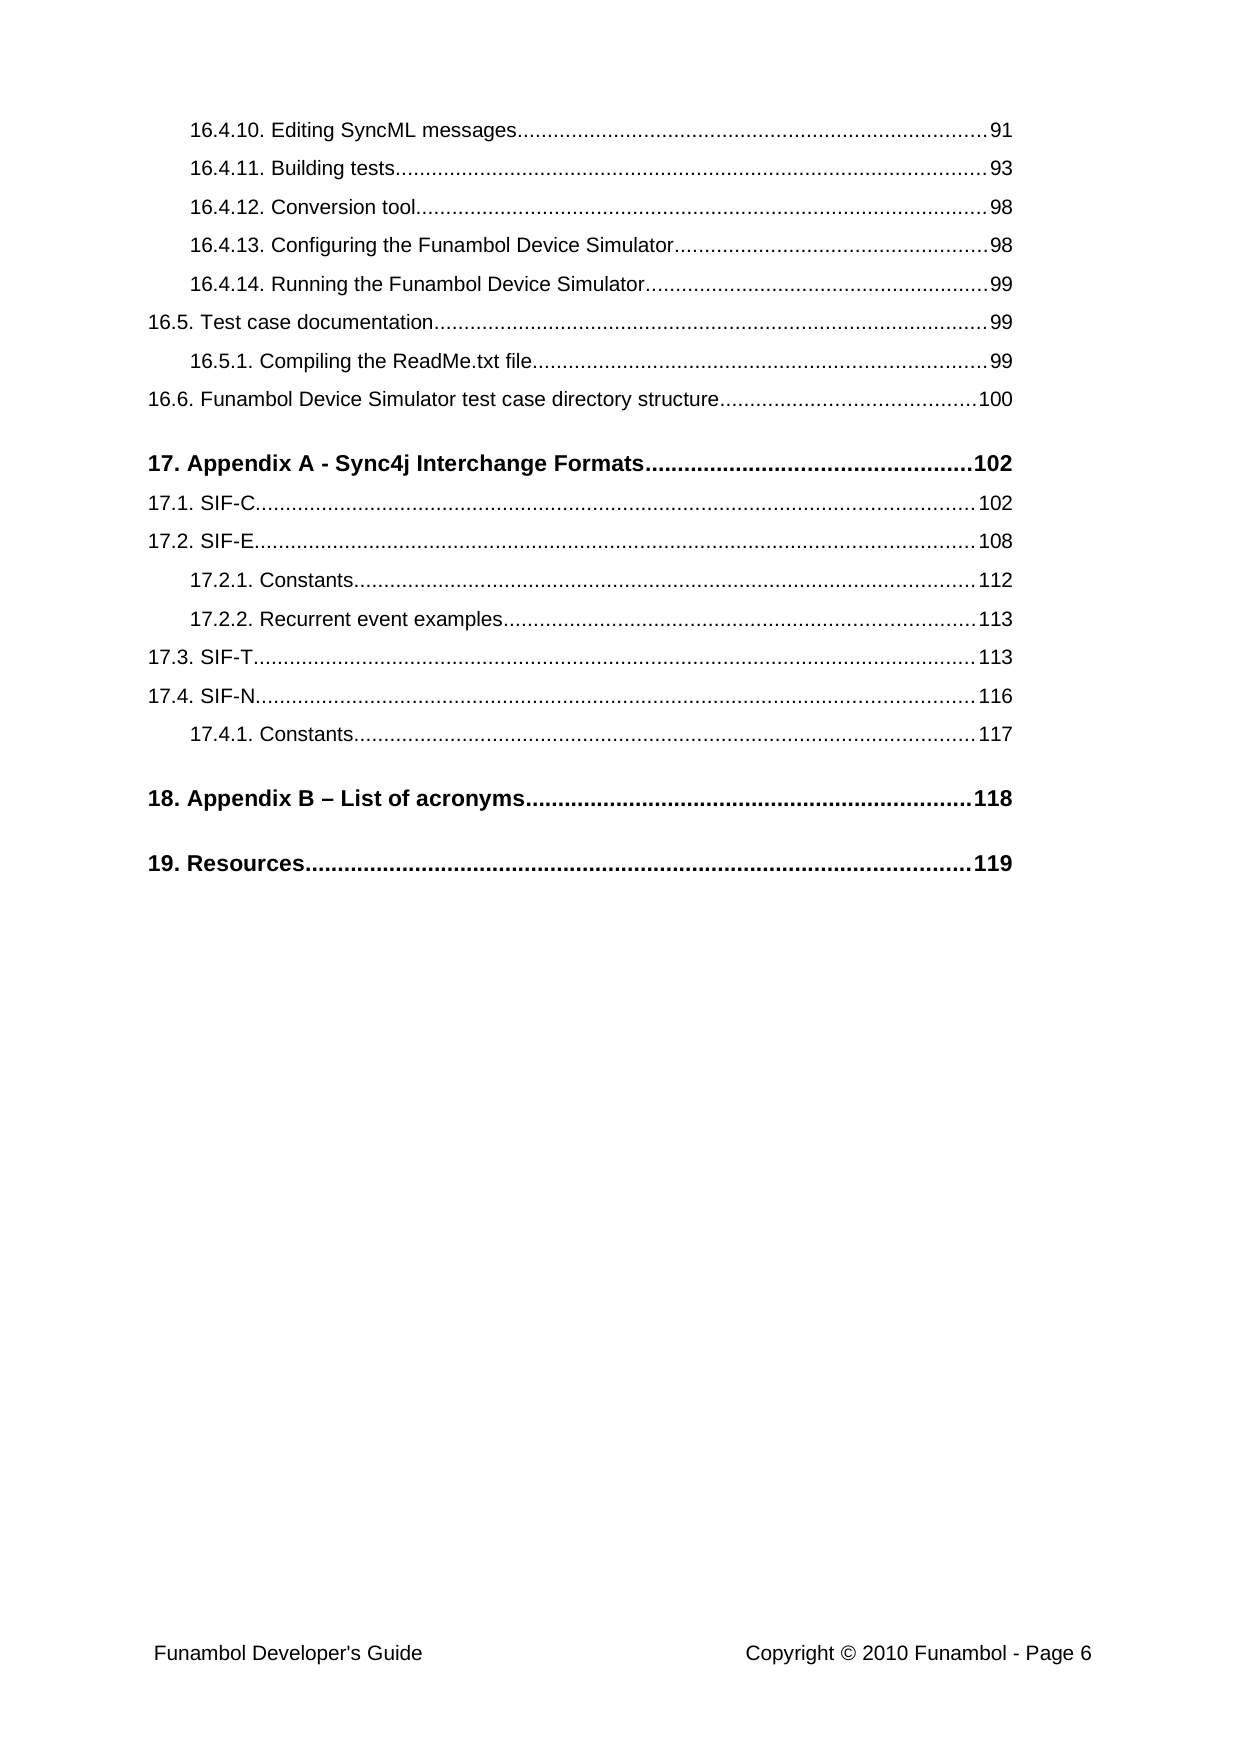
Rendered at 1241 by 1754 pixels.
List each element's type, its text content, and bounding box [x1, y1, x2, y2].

text 16.4.13. Configuring the Funambol Device Simulator 98 [189, 234, 1093, 257]
text 16.5. Test case documentation 99 [148, 311, 1093, 334]
text 16.4.12. Conversion tool 98 [189, 195, 1093, 219]
text 17.1. SIF-C 102 [148, 491, 1093, 515]
text 16.4.10. Editing SyncML messages 91 [189, 118, 1093, 142]
text 16.4.14. Running the Funambol Device Simulator 99 [189, 272, 1093, 296]
text 17.4. SIF-N 116 [148, 684, 1093, 708]
text 18. Appendix B – List of acronyms 118 [148, 785, 1093, 811]
text 16.6. Funambol Device Simulator test case directory structure 100 [148, 388, 1093, 411]
text 17.3. SIF-T 113 [148, 646, 1093, 669]
text 19. Resources 119 [148, 850, 1093, 876]
text 17.4.1. Constants 117 [189, 723, 1093, 746]
text 16.5.1. Compiling the ReadMe.txt file 99 [189, 349, 1093, 373]
text 17.2. SIF-E 108 [148, 530, 1093, 553]
text 17. Appendix A - Sync4j Interchange Formats 102 [148, 450, 1093, 476]
text 16.4.11. Building tests 93 [189, 157, 1093, 180]
text 17.2.2. Recurrent event examples 113 [189, 607, 1093, 631]
text 17.2.1. Constants 112 [189, 568, 1093, 592]
